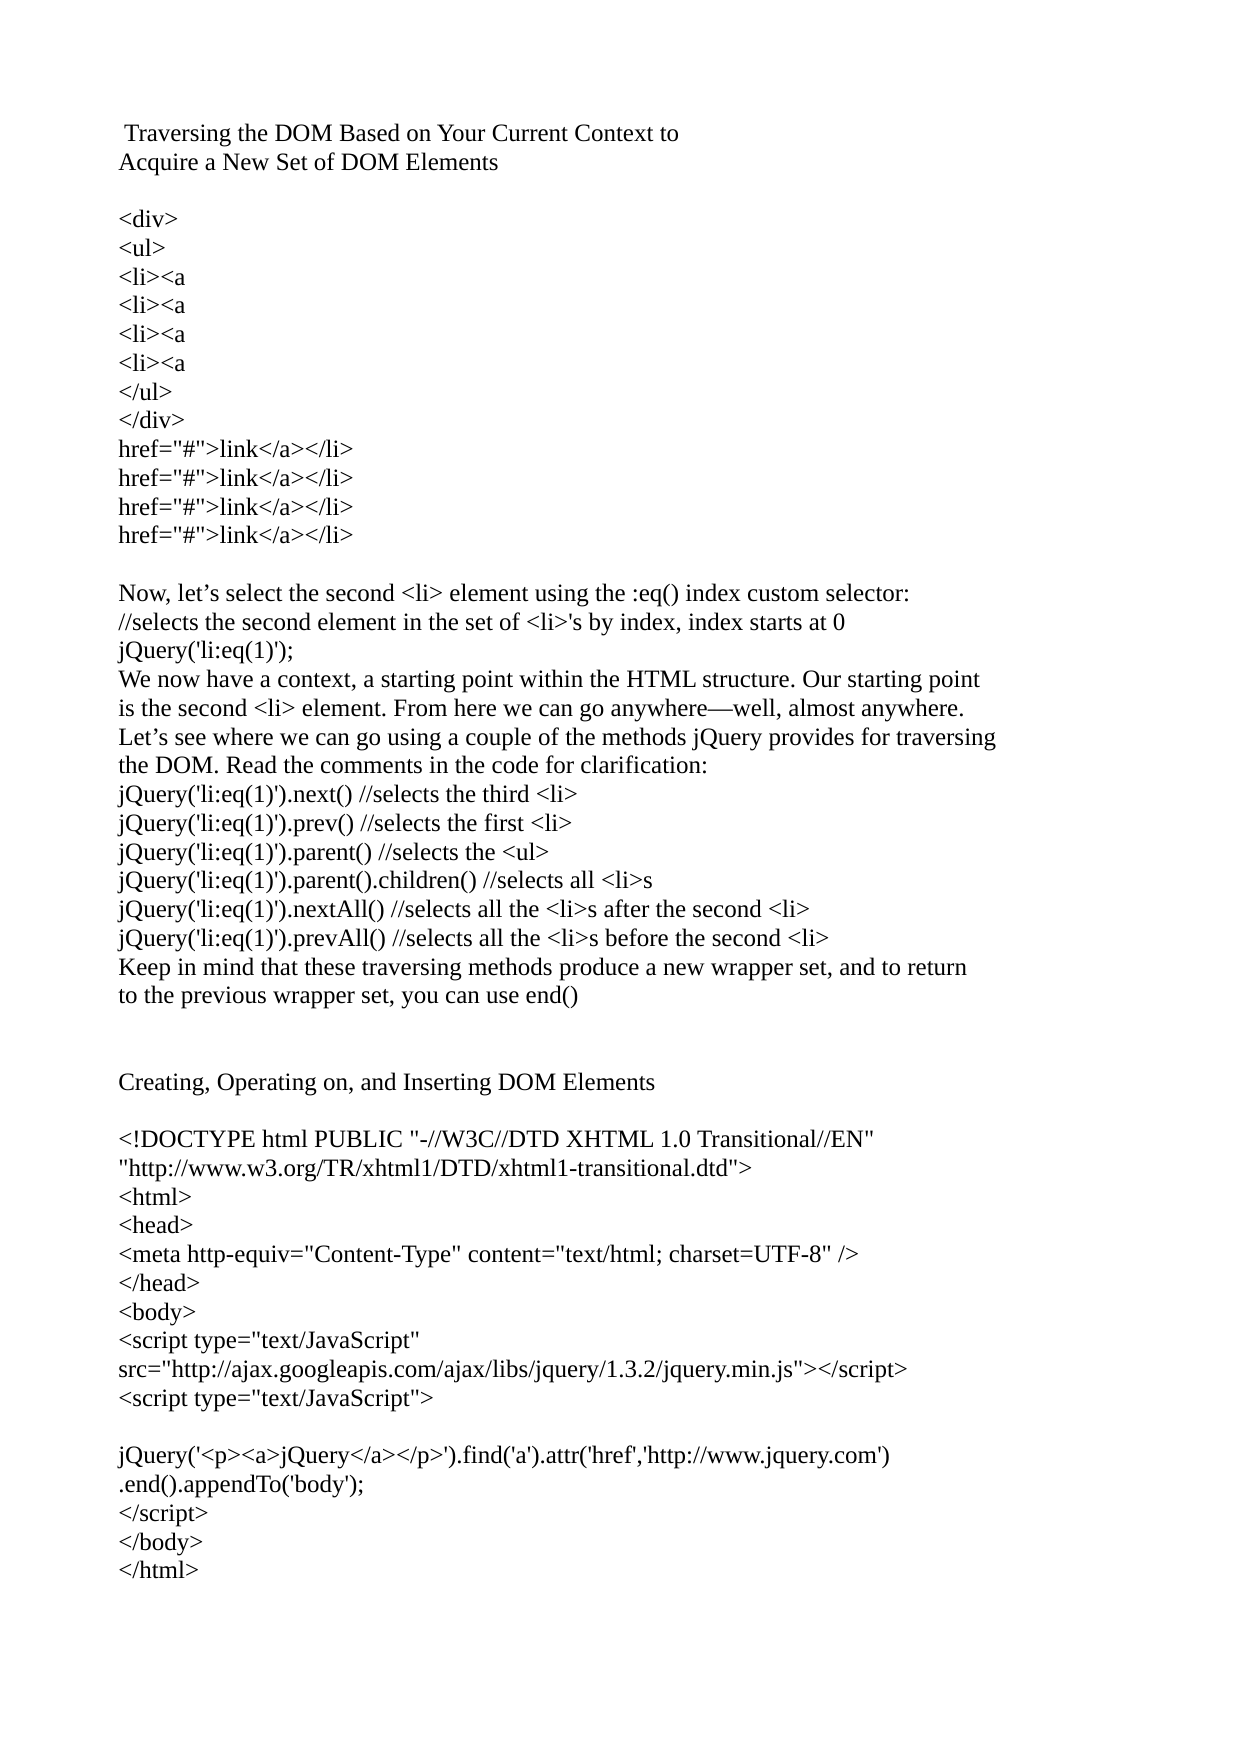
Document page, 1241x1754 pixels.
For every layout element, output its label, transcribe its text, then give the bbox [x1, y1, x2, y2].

text jQuery('li:eq(1)').parent() //selects the <ul> [118, 837, 1122, 866]
text We now have a context, a starting point within the HTML structure. Our starting point [118, 664, 1122, 693]
text href="#">link</a></li> [118, 492, 1122, 521]
text <script type="text/JavaScript" [118, 1326, 1122, 1354]
text jQuery('li:eq(1)').parent().children() //selects all <li>s [118, 866, 1122, 894]
text href="#">link</a></li> [118, 463, 1122, 492]
text to the previous wrapper set, you can use end() [118, 981, 1122, 1009]
text Acquire a New Set of DOM Elements [118, 147, 1122, 176]
text <li><a [118, 291, 1122, 319]
text jQuery('<p><a>jQuery</a></p>').find('a').attr('href','http://www.jquery.com') [118, 1441, 1122, 1469]
text jQuery('li:eq(1)'); [118, 636, 1122, 664]
text </ul> [118, 377, 1122, 406]
text href="#">link</a></li> [118, 434, 1122, 463]
text Traversing the DOM Based on Your Current Context to [118, 118, 1122, 147]
text Let’s see where we can go using a couple of the methods jQuery provides for traversing [118, 722, 1122, 751]
text </body> [118, 1527, 1122, 1556]
text <!DOCTYPE html PUBLIC "-//W3C//DTD XHTML 1.0 Transitional//EN" [118, 1124, 1122, 1153]
text </head> [118, 1268, 1122, 1297]
text </script> [118, 1498, 1122, 1527]
text </html> [118, 1556, 1122, 1584]
text <script type="text/JavaScript"> [118, 1383, 1122, 1412]
text src="http://ajax.googleapis.com/ajax/libs/jquery/1.3.2/jquery.min.js"></script> [118, 1354, 1122, 1383]
text Keep in mind that these traversing methods produce a new wrapper set, and to return [118, 952, 1122, 981]
text jQuery('li:eq(1)').prev() //selects the first <li> [118, 808, 1122, 837]
text Now, let’s select the second <li> element using the :eq() index custom selector: [118, 578, 1122, 607]
text <head> [118, 1211, 1122, 1239]
text the DOM. Read the comments in the code for clarification: [118, 751, 1122, 779]
text </div> [118, 406, 1122, 434]
text //selects the second element in the set of <li>'s by index, index starts at 0 [118, 607, 1122, 636]
text <li><a [118, 262, 1122, 291]
text jQuery('li:eq(1)').prevAll() //selects all the <li>s before the second <li> [118, 923, 1122, 952]
text <li><a [118, 348, 1122, 377]
text href="#">link</a></li> [118, 521, 1122, 549]
text <body> [118, 1297, 1122, 1326]
text <div> [118, 204, 1122, 233]
text <li><a [118, 319, 1122, 348]
text "http://www.w3.org/TR/xhtml1/DTD/xhtml1-transitional.dtd"> [118, 1153, 1122, 1182]
text .end().appendTo('body'); [118, 1469, 1122, 1498]
text <meta http-equiv="Content-Type" content="text/html; charset=UTF-8" /> [118, 1239, 1122, 1268]
text <html> [118, 1182, 1122, 1211]
text jQuery('li:eq(1)').next() //selects the third <li> [118, 779, 1122, 808]
text Creating, Operating on, and Inserting DOM Elements [118, 1067, 1122, 1096]
text is the second <li> element. From here we can go anywhere—well, almost anywhere. [118, 693, 1122, 722]
text <ul> [118, 233, 1122, 262]
text jQuery('li:eq(1)').nextAll() //selects all the <li>s after the second <li> [118, 894, 1122, 923]
